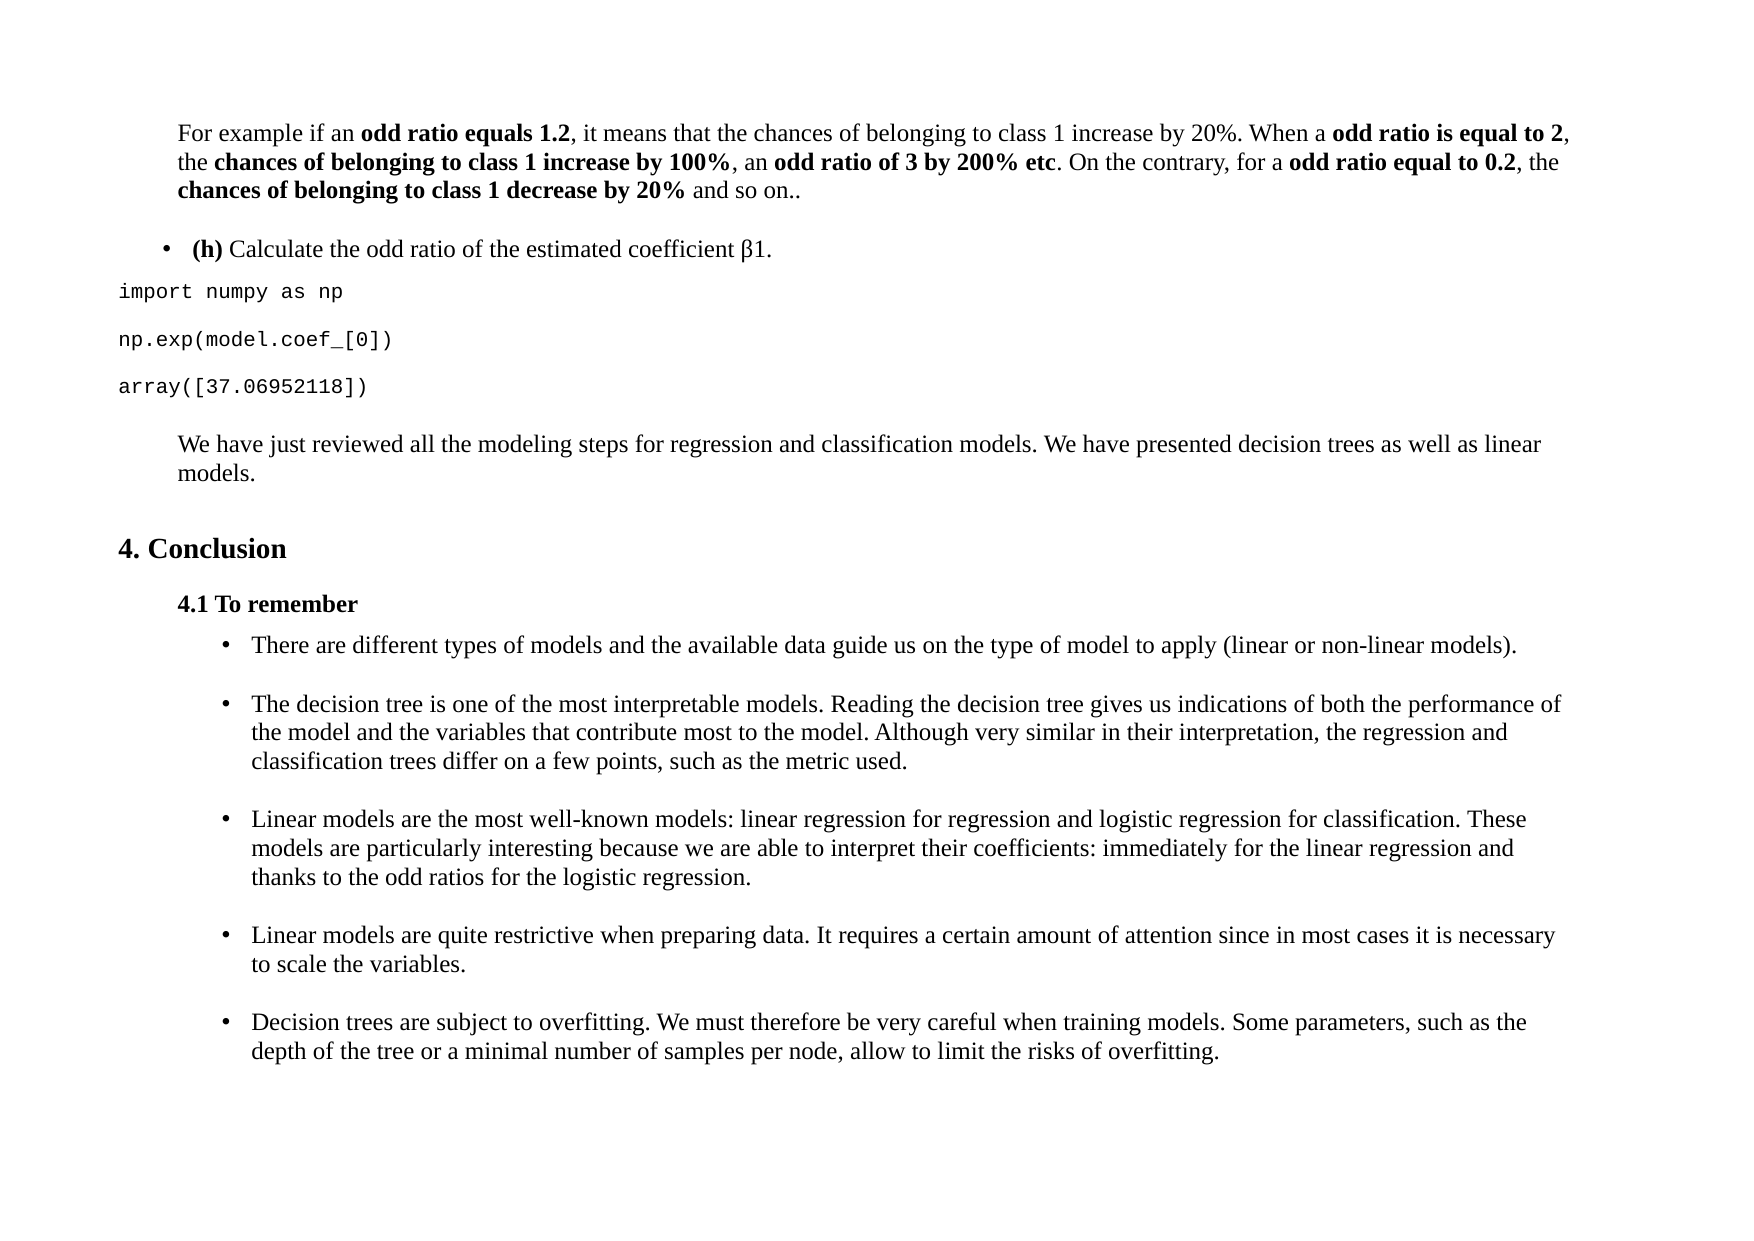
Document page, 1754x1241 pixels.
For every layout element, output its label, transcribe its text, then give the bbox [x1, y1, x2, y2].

subtitle 4. Conclusion [118, 531, 1636, 564]
subtitle 4.1 To remember [177, 589, 1577, 618]
list There are different types of models and the available data guide us on the type of model to apply (linear or non-linear models). [222, 631, 1577, 659]
list (h) Calculate the odd ratio of the estimated coefficient β1. [162, 234, 1636, 263]
text ​ [118, 352, 1636, 376]
list The decision tree is one of the most interpretable models. Reading the decision tree gives us indications of both the performance of the model and the variables that contribute most to the model. Although very similar in their interpretation, the regression and classification trees differ on a few points, such as the metric used. [222, 689, 1577, 775]
list Linear models are the most well-known models: linear regression for regression and logistic regression for classification. These models are particularly interesting because we are able to interpret their coefficients: immediately for the linear regression and thanks to the odd ratios for the logistic regression. [222, 804, 1577, 891]
text import numpy as np [118, 281, 1636, 305]
text For example if an odd ratio equals 1.2, it means that the chances of belonging to class 1 increase by 20%. When a odd ratio is equal to 2, the chances of belonging to class 1 increase by 100%, an odd ratio of 3 by 200% etc. On the contrary, for a odd ratio equal to 0.2, the chances of belonging to class 1 decrease by 20% and so on.. [177, 118, 1577, 204]
text We have just reviewed all the modeling steps for regression and classification models. We have presented decision trees as well as linear models. [177, 429, 1577, 487]
text ​ [118, 305, 1636, 329]
list Decision trees are subject to overfitting. We must therefore be very careful when training models. Some parameters, such as the depth of the tree or a minimal number of samples per node, allow to limit the risks of overfitting. [222, 1007, 1577, 1065]
list Linear models are quite restrictive when preparing data. It requires a certain amount of attention since in most cases it is necessary to scale the variables. [222, 920, 1577, 978]
text np.exp(model.coef_[0]) [118, 329, 1636, 352]
text array([37.06952118]) [118, 376, 1636, 400]
